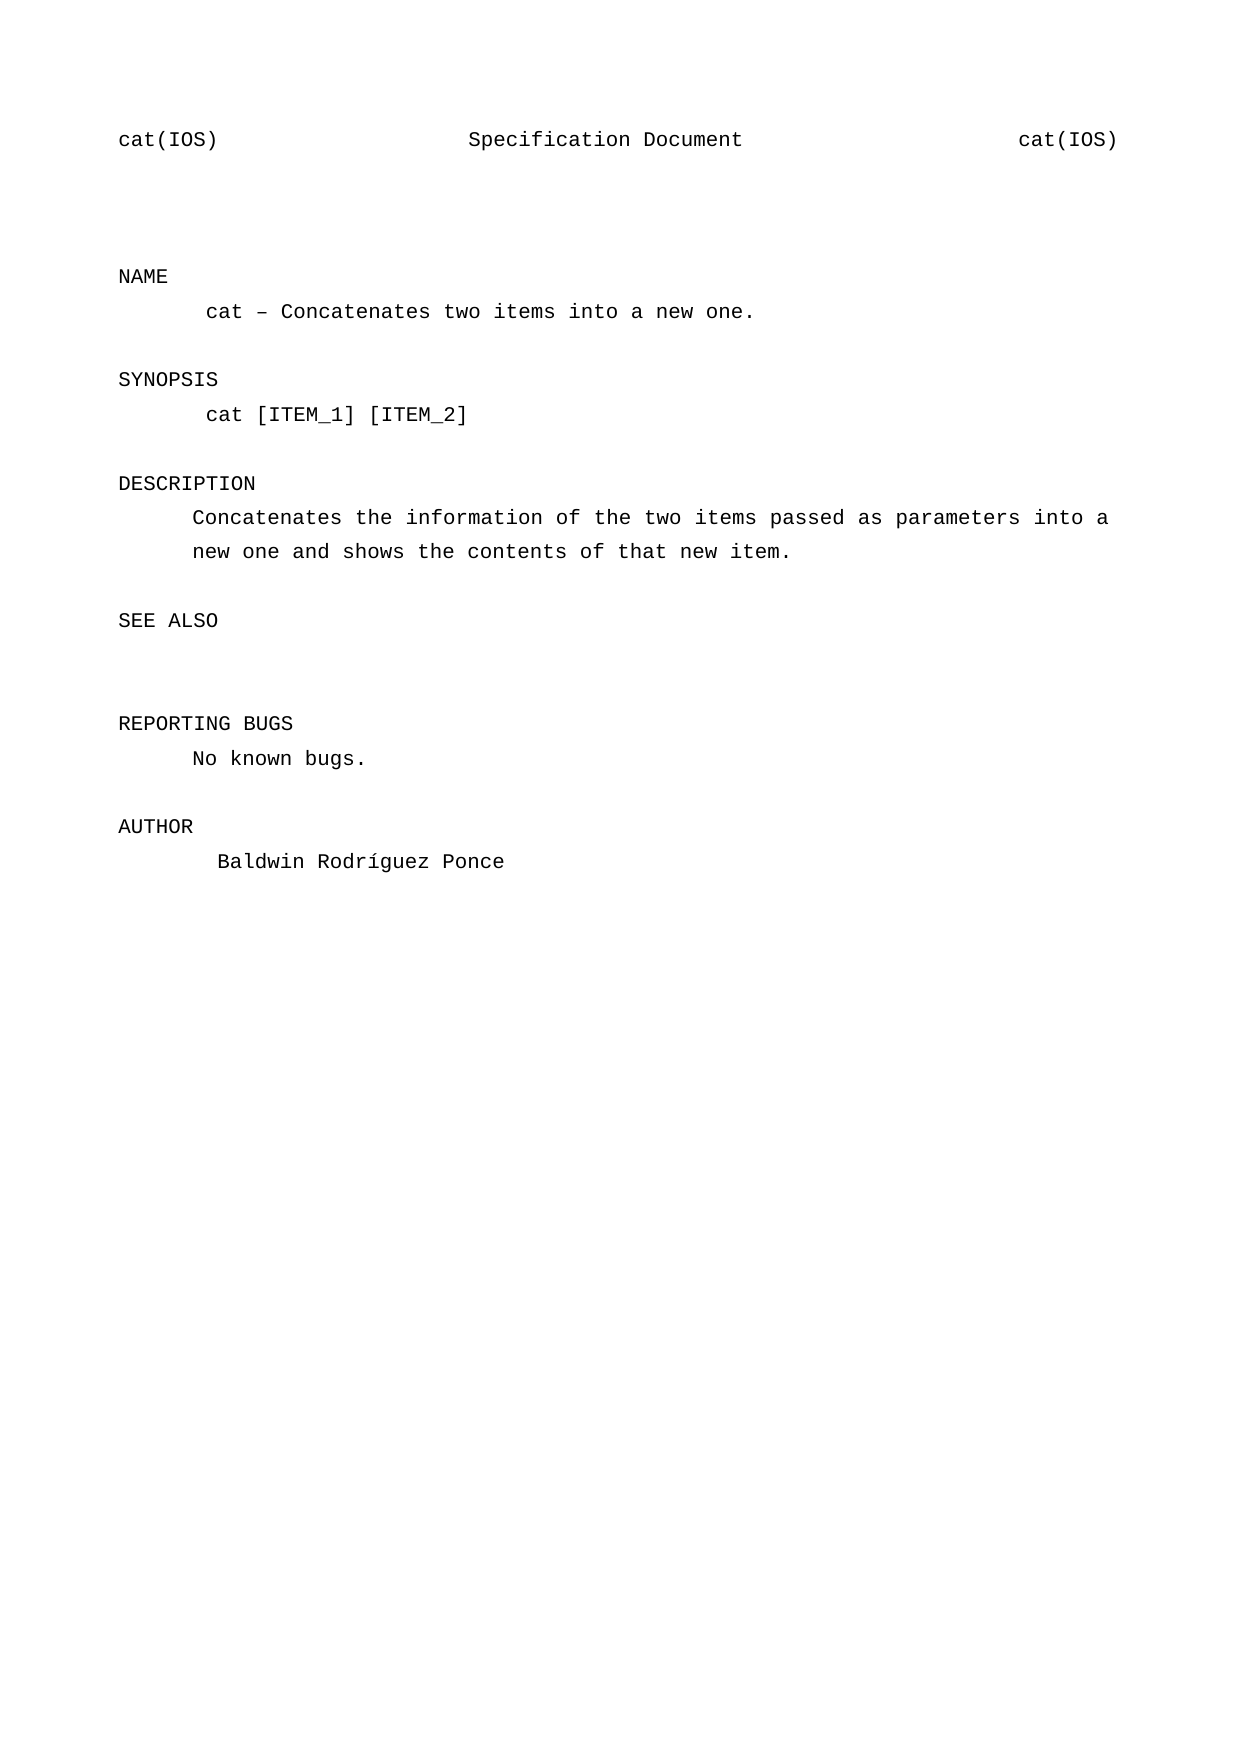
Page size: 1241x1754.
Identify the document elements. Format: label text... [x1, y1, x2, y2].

text Concatenates the information of the two items passed as parameters into a new one and shows the contents of that new item. [118, 496, 1122, 565]
text DESCRIPTION [118, 462, 1122, 496]
text No known bugs. [118, 737, 1122, 771]
text AUTHOR [118, 806, 1122, 840]
text REPORTING BUGS [118, 702, 1122, 737]
text cat – Concatenates two items into a new one. [118, 290, 1122, 324]
text cat(IOS) Specification Document cat(IOS) [118, 118, 1122, 152]
text SEE ALSO [118, 599, 1122, 634]
text cat [ITEM_1] [ITEM_2] [118, 393, 1122, 427]
text NAME [118, 256, 1122, 290]
text SYNOPSIS [118, 359, 1122, 393]
text Baldwin Rodríguez Ponce [118, 840, 1122, 874]
